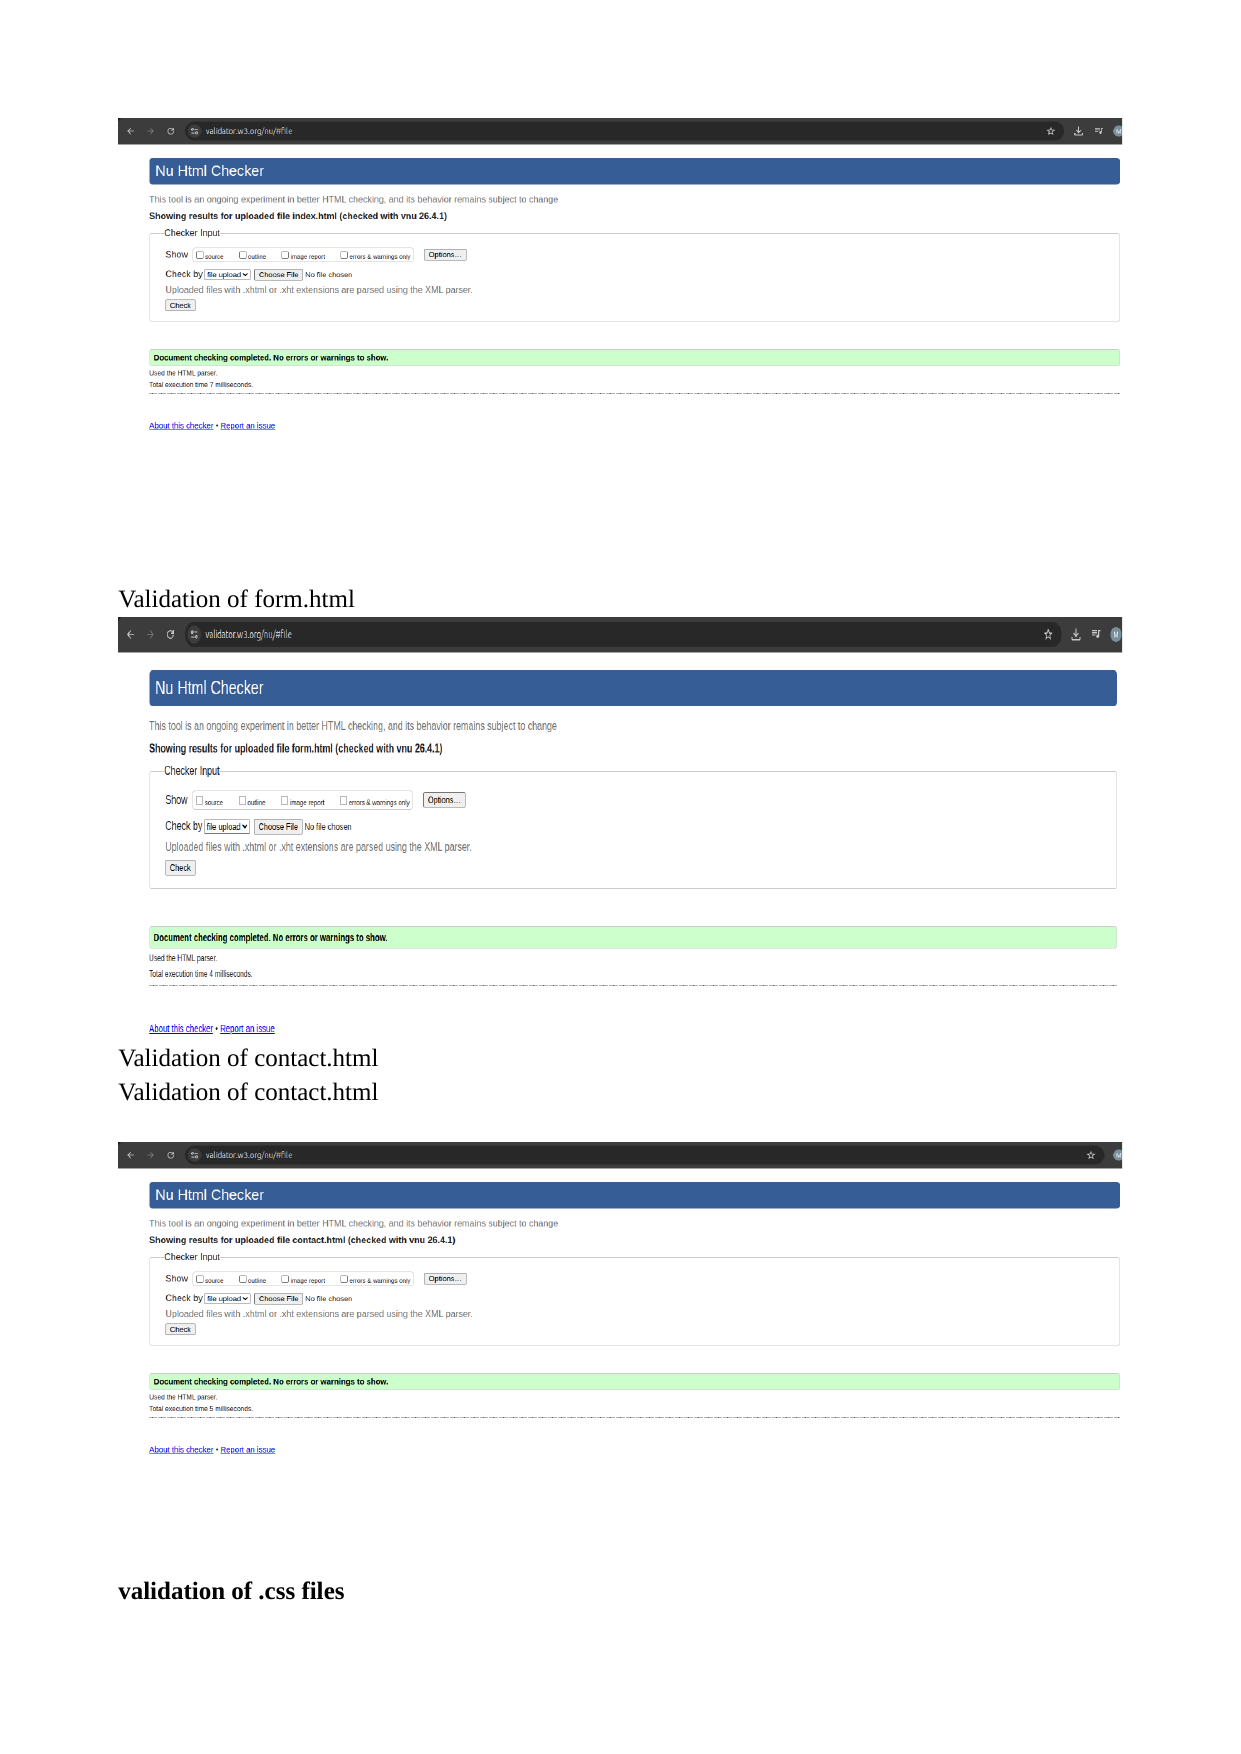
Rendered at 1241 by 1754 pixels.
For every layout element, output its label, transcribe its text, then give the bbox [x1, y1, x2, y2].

picture [118, 1142, 1123, 1572]
picture [118, 617, 1123, 1040]
picture [118, 118, 1123, 548]
text validation of .css files [118, 1572, 1122, 1605]
text Validation of form.html [118, 584, 1122, 613]
text Validation of contact.html [118, 1077, 1122, 1105]
text Validation of contact.html [118, 1040, 1122, 1072]
